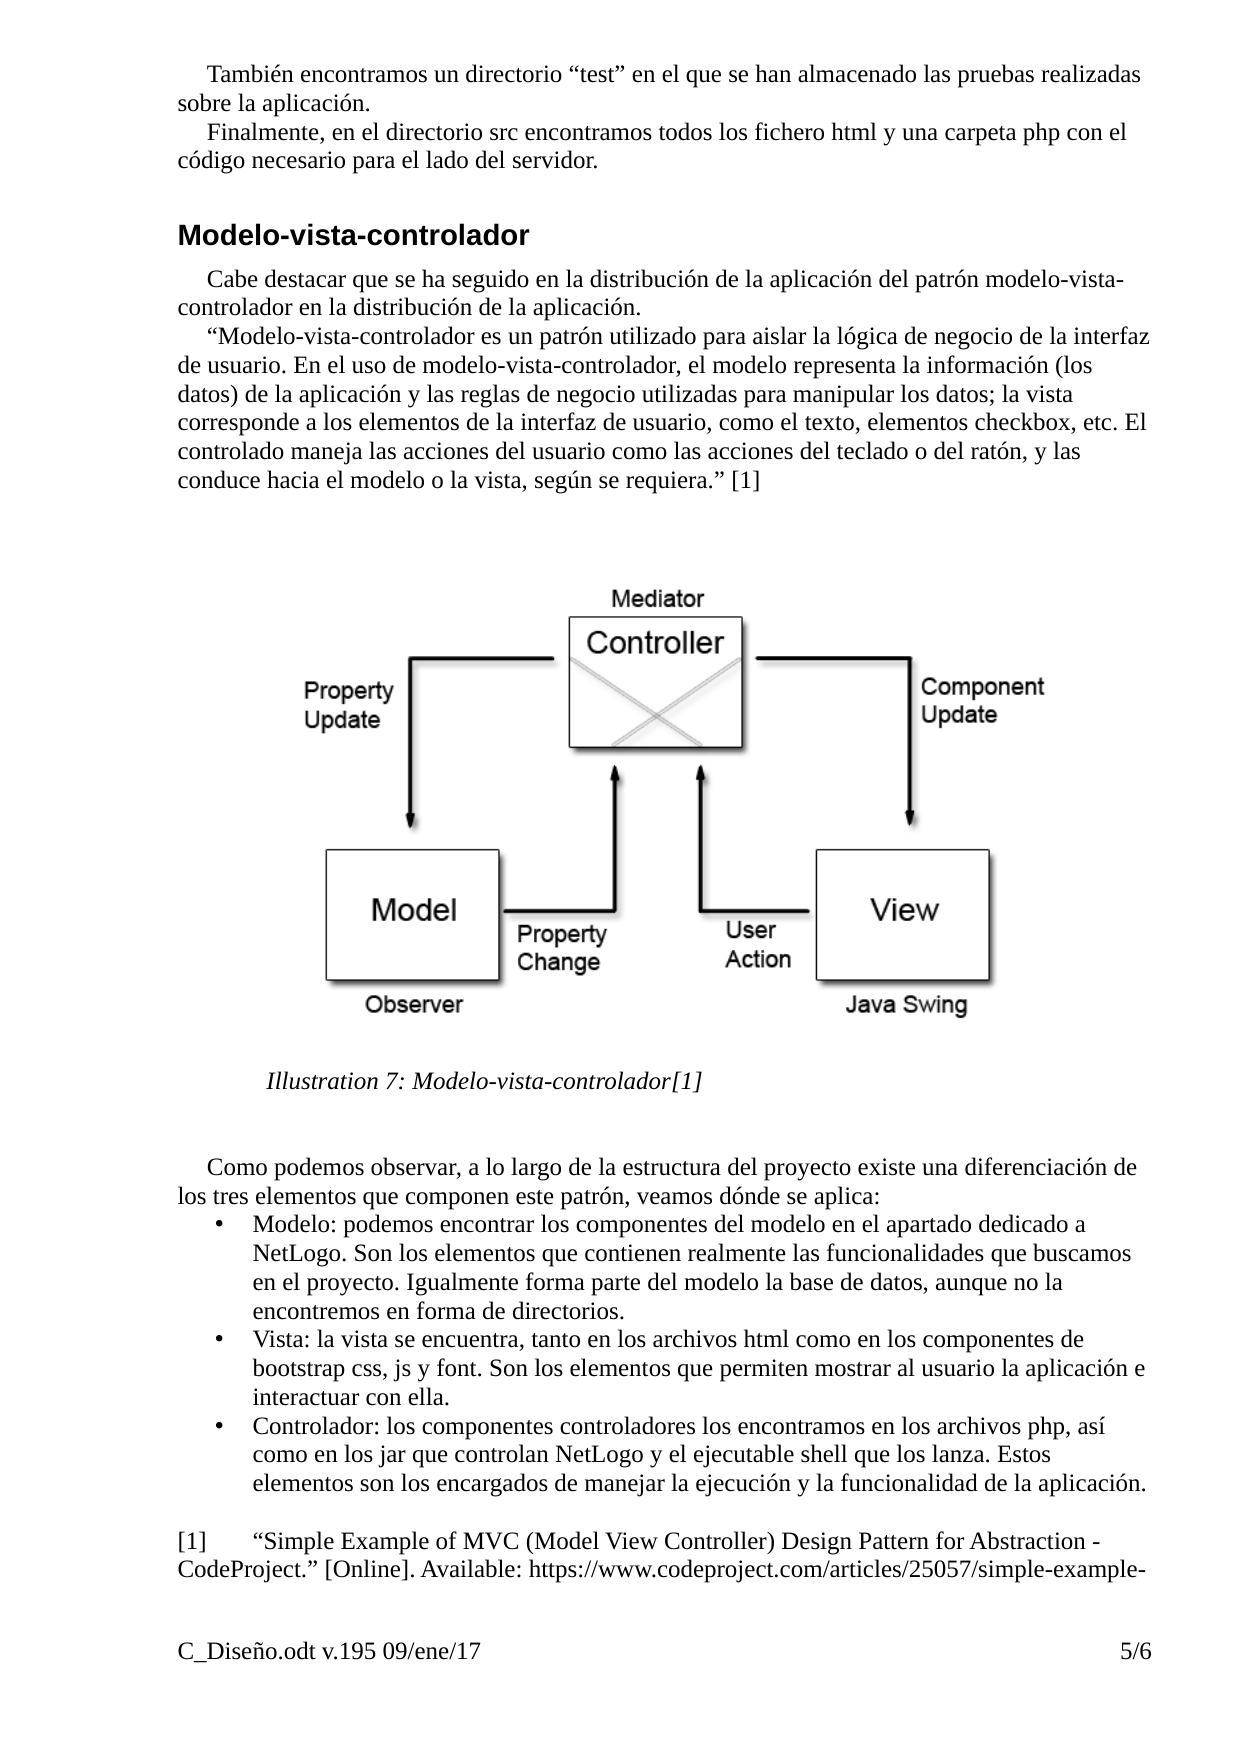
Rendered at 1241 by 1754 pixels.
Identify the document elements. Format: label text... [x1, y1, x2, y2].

text “Modelo-vista-controlador es un patrón utilizado para aislar la lógica de negocio de la interfaz de usuario. En el uso de modelo-vista-controlador, el modelo representa la información (los datos) de la aplicación y las reglas de negocio utilizadas para manipular los datos; la vista corresponde a los elementos de la interfaz de usuario, como el texto, elementos checkbox, etc. El controlado maneja las acciones del usuario como las acciones del teclado o del ratón, y las conduce hacia el modelo o la vista, según se requiera.” [1]⁠ [177, 321, 1152, 494]
text Como podemos observar, a lo largo de la estructura del proyecto existe una diferenciación de los tres elementos que componen este patrón, veamos dónde se aplica: [177, 1152, 1152, 1209]
text Illustration 7: Modelo-vista-controlador[1]⁠ [266, 1066, 1063, 1094]
list Modelo: podemos encontrar los componentes del modelo en el apartado dedicado a NetLogo. Son los elementos que contienen realmente las funcionalidades que buscamos en el proyecto. Igualmente forma parte del modelo la base de datos, aunque no la encontremos en forma de directorios. [215, 1209, 1152, 1324]
text También encontramos un directorio “test” en el que se han almacenado las pruebas realizadas sobre la aplicación. [177, 59, 1152, 117]
text [1] “Simple Example of MVC (Model View Controller) Design Pattern for Abstraction - CodeProject.” [Online]. Available: https://www.codeproject.com/articles/25057/simple-example- [177, 1526, 1152, 1583]
list Vista: la vista se encuentra, tanto en los archivos html como en los componentes de bootstrap css, js y font. Son los elementos que permiten mostrar al usuario la aplicación e interactuar con ella. [215, 1324, 1152, 1411]
text Finalmente, en el directorio src encontramos todos los fichero html y una carpeta php con el código necesario para el lado del servidor. [177, 117, 1152, 174]
picture [266, 535, 1063, 1066]
subtitle Modelo-vista-controlador [177, 217, 1152, 251]
list Controlador: los componentes controladores los encontramos en los archivos php, así como en los jar que controlan NetLogo y el ejecutable shell que los lanza. Estos elementos son los encargados de manejar la ejecución y la funcionalidad de la aplicación. [215, 1411, 1152, 1497]
text Cabe destacar que se ha seguido en la distribución de la aplicación del patrón modelo-vista-controlador en la distribución de la aplicación. [177, 264, 1152, 321]
